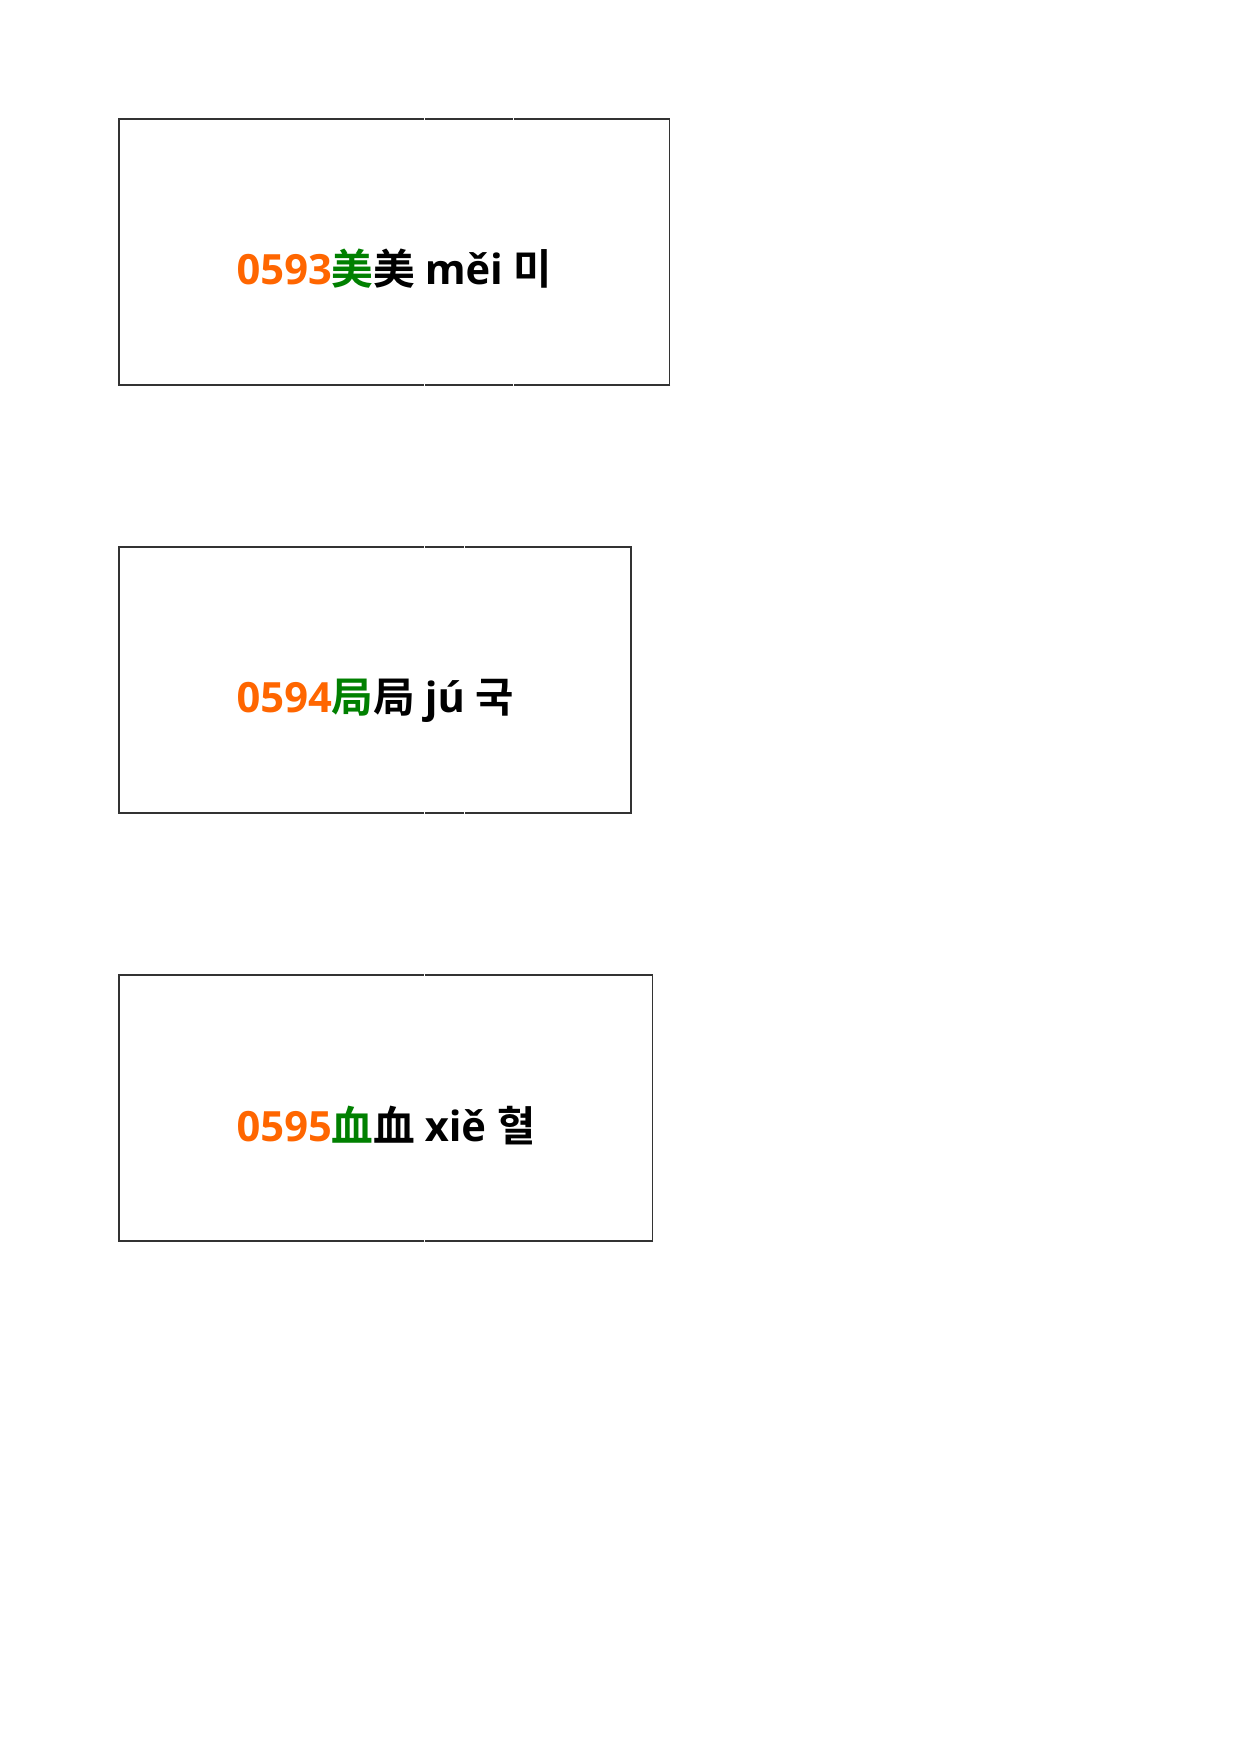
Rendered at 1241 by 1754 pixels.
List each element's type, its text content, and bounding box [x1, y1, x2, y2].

text 0595血血 xiě 혈 [120, 975, 652, 1241]
text [632, 546, 1122, 814]
text [670, 118, 1122, 386]
text 0594局局 jú 국 [120, 547, 630, 813]
text [653, 974, 1122, 1242]
text 0593美美 měi 미 [120, 119, 669, 385]
